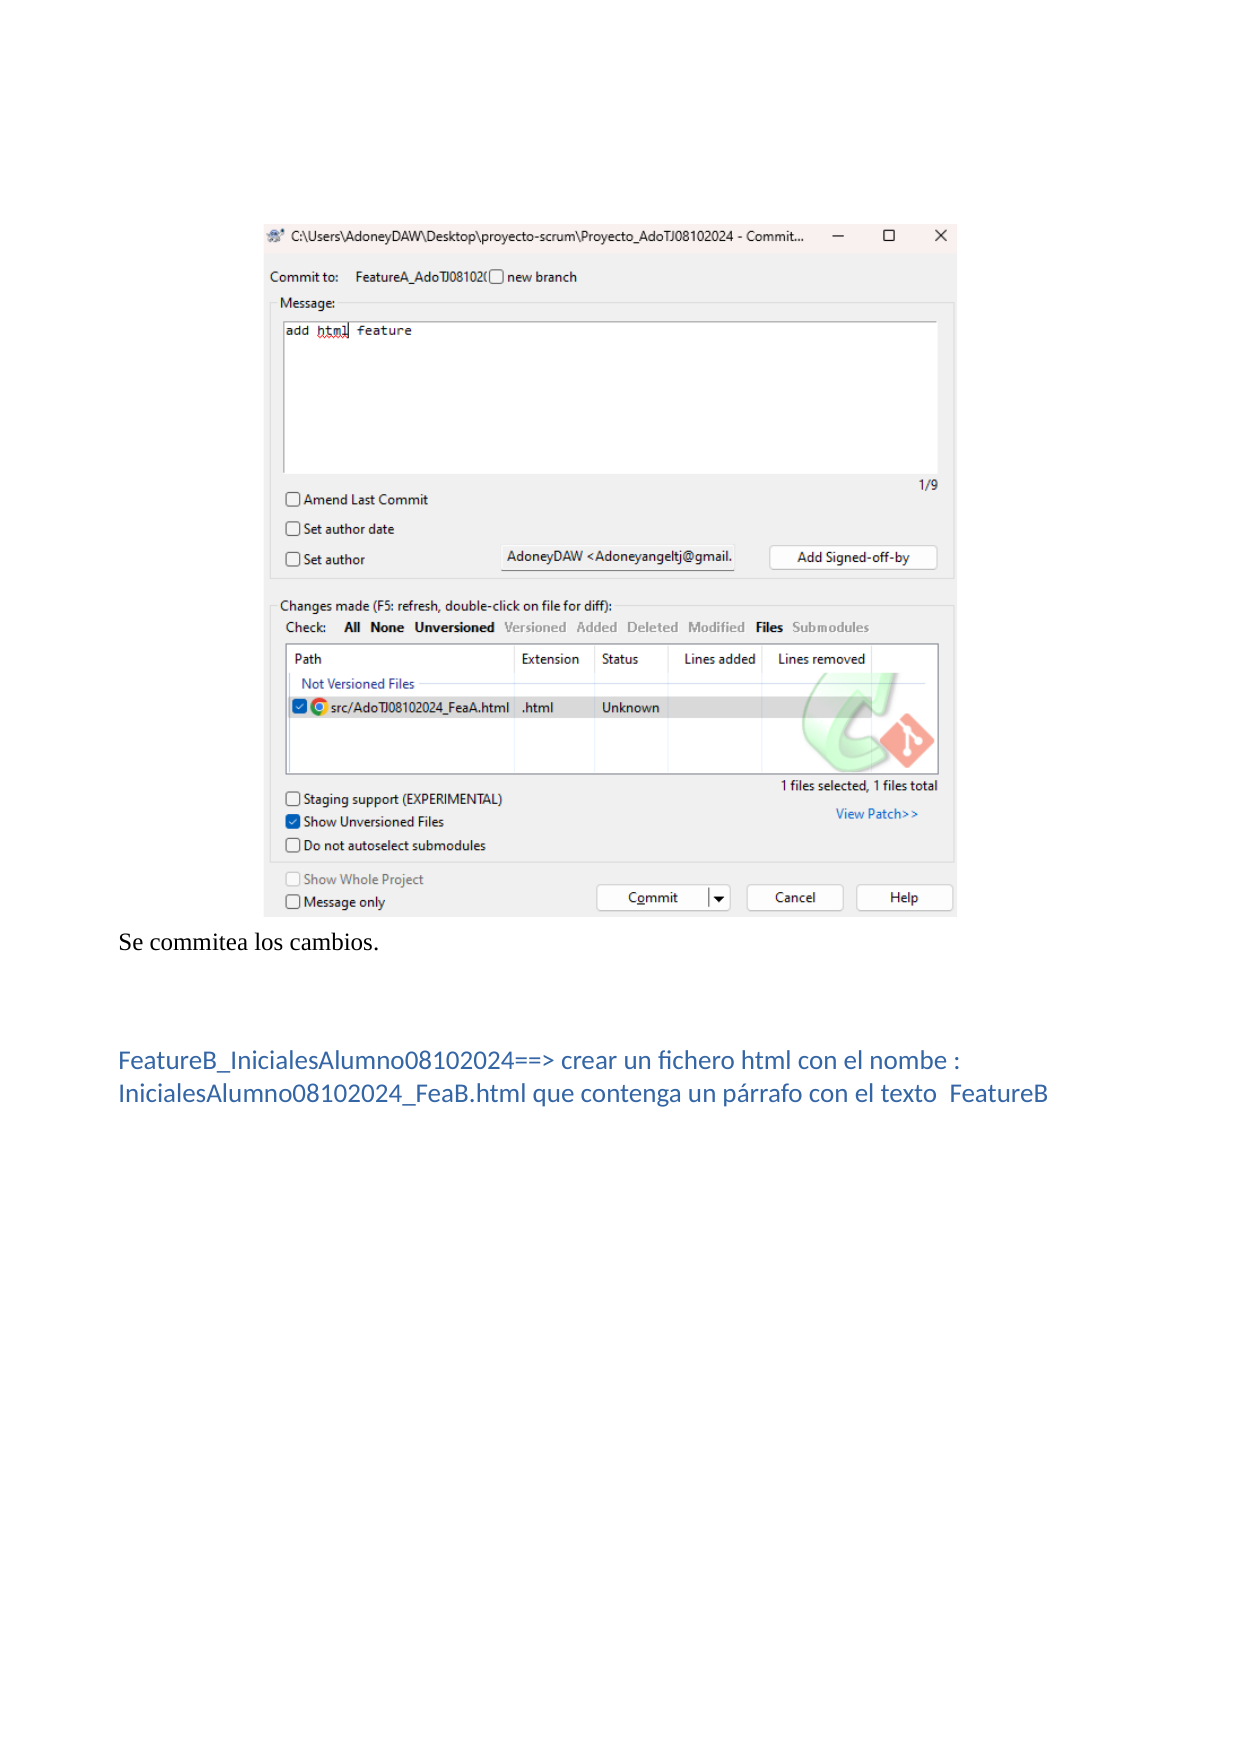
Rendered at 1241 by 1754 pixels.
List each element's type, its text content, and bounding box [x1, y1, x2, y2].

text Se commitea los cambios. [118, 927, 1122, 956]
subtitle FeatureB_InicialesAlumno08102024==> crear un fichero html con el nombe : InicialesAlumno08102024_FeaB.html que contenga un párrafo con el texto FeatureB [118, 1043, 1122, 1109]
picture [263, 224, 958, 917]
